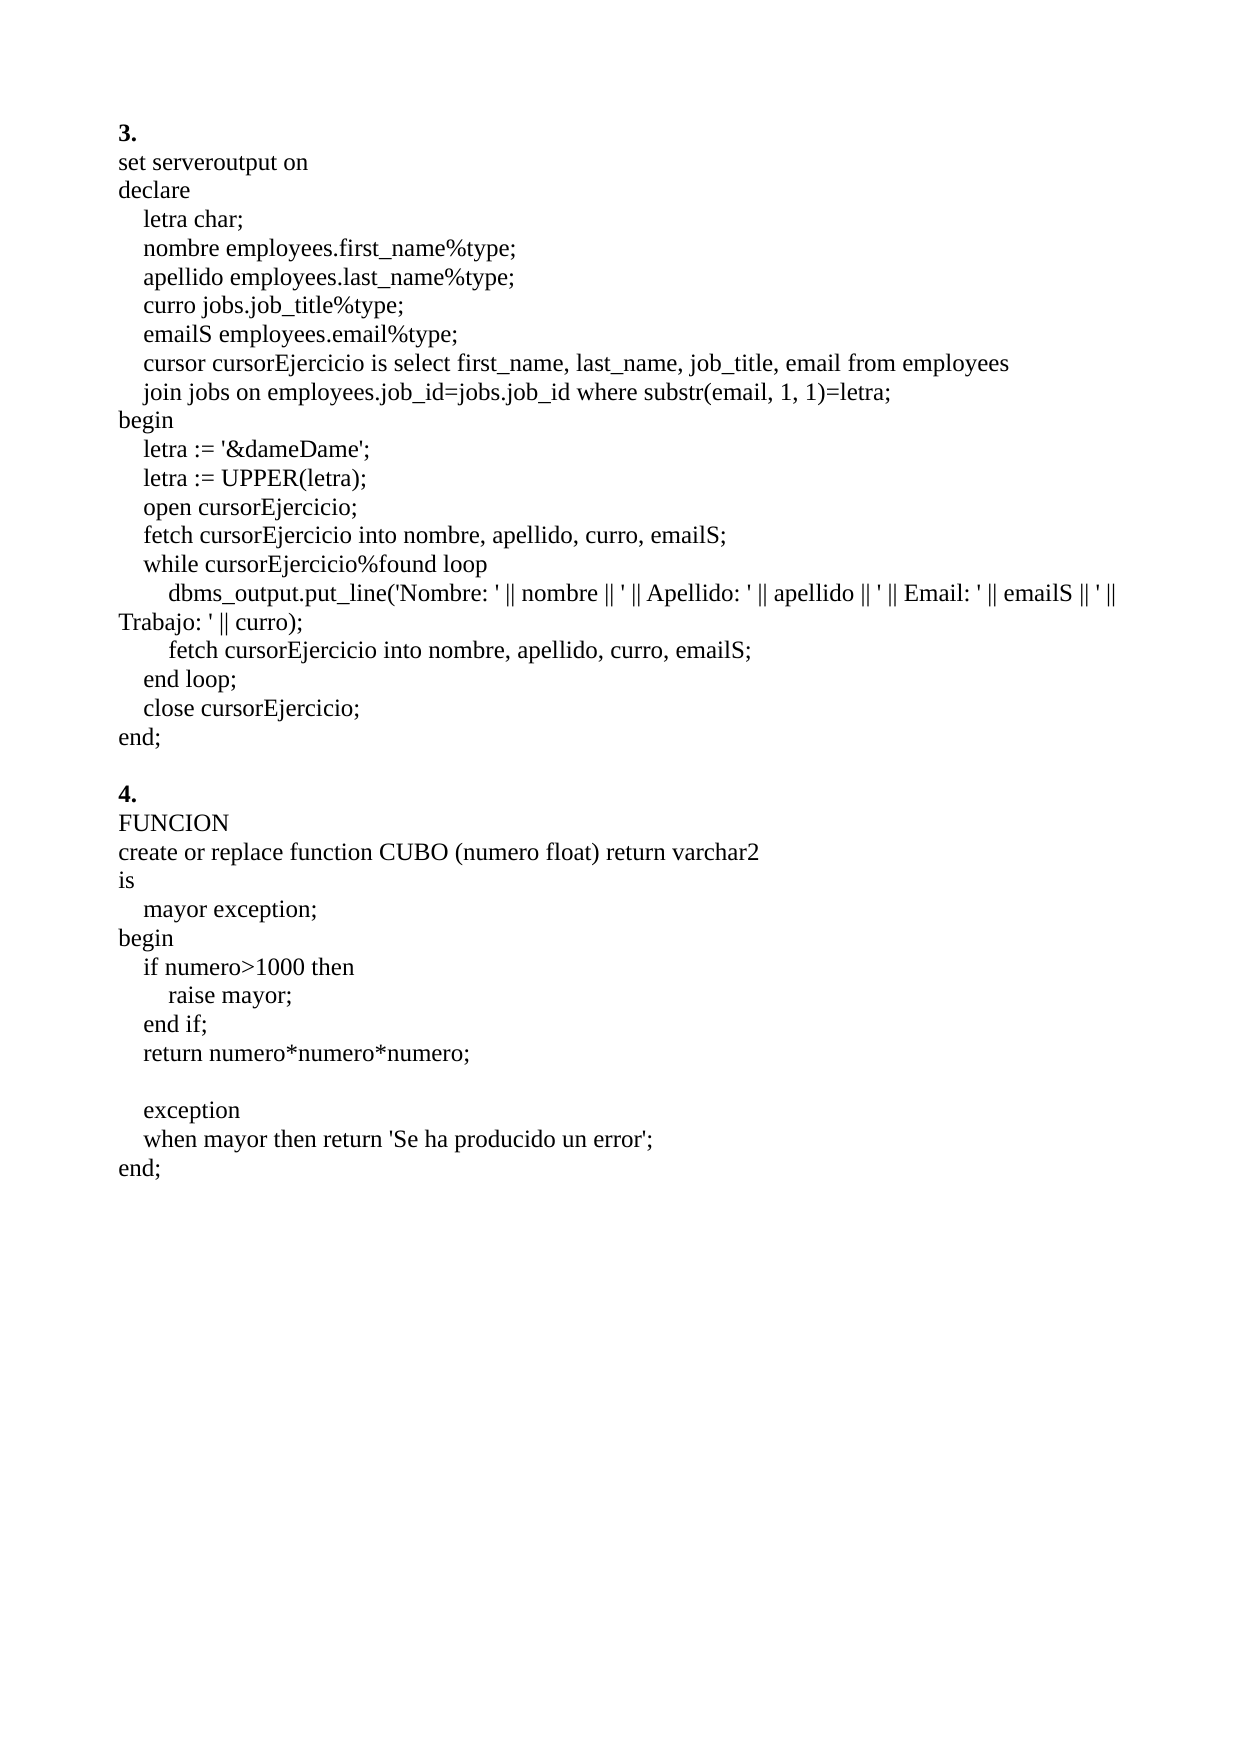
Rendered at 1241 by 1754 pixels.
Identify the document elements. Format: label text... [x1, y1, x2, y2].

text 3. [118, 118, 1122, 147]
text create or replace function CUBO (numero float) return varchar2 is mayor exception; begin if numero>1000 then raise mayor; end if; return numero*numero*numero; exception when mayor then return 'Se ha producido un error'; end; [118, 837, 1122, 1182]
text 4. [118, 779, 1122, 808]
text FUNCION [118, 808, 1122, 837]
text set serveroutput on declare letra char; nombre employees.first_name%type; apellido employees.last_name%type; curro jobs.job_title%type; emailS employees.email%type; cursor cursorEjercicio is select first_name, last_name, job_title, email from employees join jobs on employees.job_id=jobs.job_id where substr(email, 1, 1)=letra; begin letra := '&dameDame'; letra := UPPER(letra); open cursorEjercicio; fetch cursorEjercicio into nombre, apellido, curro, emailS; while cursorEjercicio%found loop dbms_output.put_line('Nombre: ' || nombre || ' || Apellido: ' || apellido || ' || Email: ' || emailS || ' || Trabajo: ' || curro); fetch cursorEjercicio into nombre, apellido, curro, emailS; end loop; close cursorEjercicio; end; [118, 147, 1122, 751]
